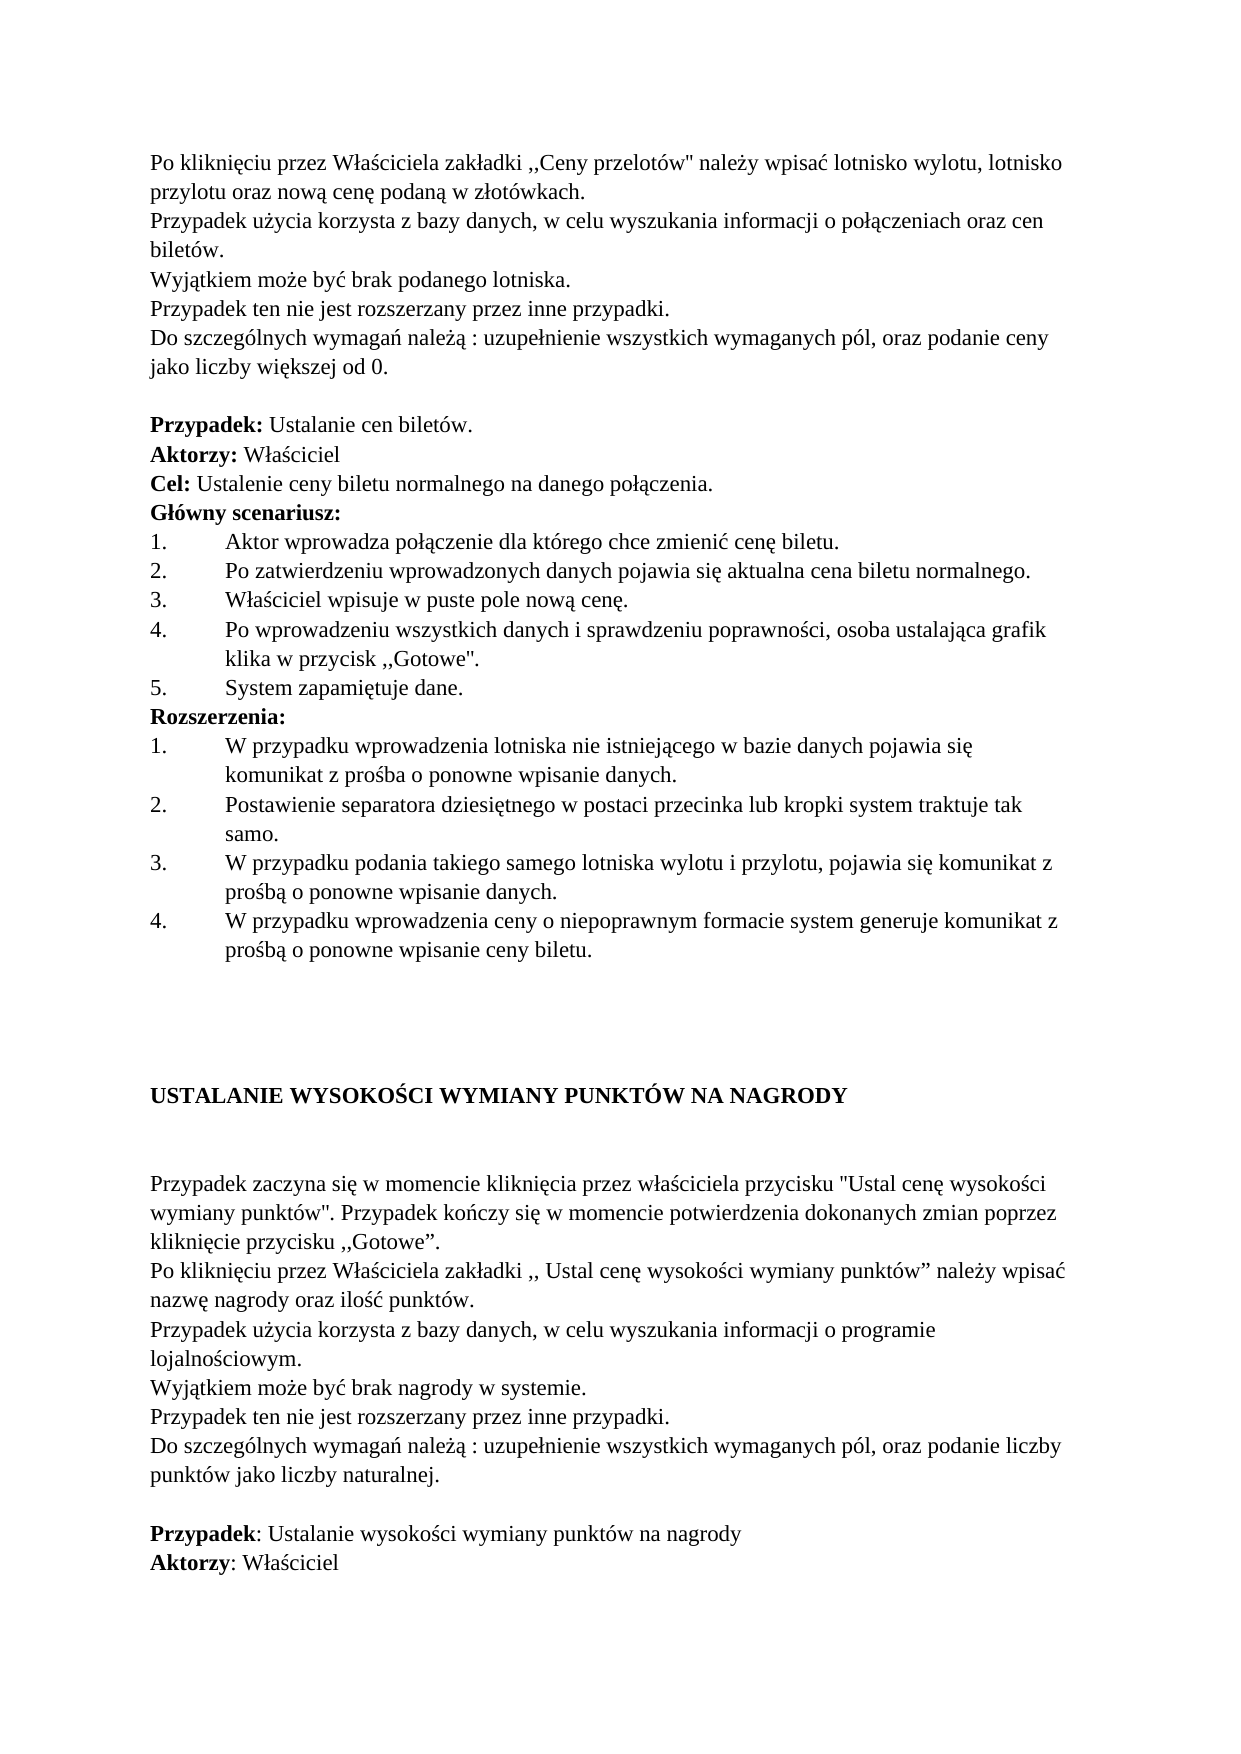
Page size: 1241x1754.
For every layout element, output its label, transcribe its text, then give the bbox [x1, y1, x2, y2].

text Po kliknięciu przez Właściciela zakładki ,, Ustal cenę wysokości wymiany punktów” należy wpisać nazwę nagrody oraz ilość punktów. [150, 1258, 1091, 1313]
text Przypadek użycia korzysta z bazy danych, w celu wyszukania informacji o połączeniach oraz cen biletów. [150, 208, 1091, 263]
text 1. Aktor wprowadza połączenie dla którego chce zmienić cenę biletu. [150, 529, 1091, 554]
text 3. W przypadku podania takiego samego lotniska wylotu i przylotu, pojawia się komunikat z prośbą o ponowne wpisanie danych. [150, 850, 1091, 904]
text Aktorzy: Właściciel [150, 442, 1091, 467]
text Po kliknięciu przez Właściciela zakładki ,,Ceny przelotów'' należy wpisać lotnisko wylotu, lotnisko przylotu oraz nową cenę podaną w złotówkach. [150, 150, 1091, 204]
text 4. Po wprowadzeniu wszystkich danych i sprawdzeniu poprawności, osoba ustalająca grafik klika w przycisk ,,Gotowe''. [150, 617, 1091, 671]
text Przypadek ten nie jest rozszerzany przez inne przypadki. [150, 296, 1091, 321]
text Aktorzy: Właściciel [150, 1550, 1091, 1575]
text Wyjątkiem może być brak nagrody w systemie. [150, 1375, 1091, 1400]
text Przypadek ten nie jest rozszerzany przez inne przypadki. [150, 1404, 1091, 1429]
text 3. Właściciel wpisuje w puste pole nową cenę. [150, 587, 1091, 613]
text Przypadek: Ustalanie cen biletów. [150, 412, 1091, 438]
text Cel: Ustalenie ceny biletu normalnego na danego połączenia. [150, 471, 1091, 496]
text 2. Po zatwierdzeniu wprowadzonych danych pojawia się aktualna cena biletu normalnego. [150, 558, 1091, 584]
text 4. W przypadku wprowadzenia ceny o niepoprawnym formacie system generuje komunikat z prośbą o ponowne wpisanie ceny biletu. [150, 908, 1091, 963]
text Przypadek zaczyna się w momencie kliknięcia przez właściciela przycisku ''Ustal cenę wysokości wymiany punktów''. Przypadek kończy się w momencie potwierdzenia dokonanych zmian poprzez kliknięcie przycisku ,,Gotowe”. [150, 1171, 1091, 1254]
text 1. W przypadku wprowadzenia lotniska nie istniejącego w bazie danych pojawia się komunikat z prośba o ponowne wpisanie danych. [150, 733, 1091, 788]
text Do szczególnych wymagań należą : uzupełnienie wszystkich wymaganych pól, oraz podanie ceny jako liczby większej od 0. [150, 325, 1091, 379]
text Wyjątkiem może być brak podanego lotniska. [150, 267, 1091, 292]
text Rozszerzenia: [150, 704, 1091, 729]
text Przypadek: Ustalanie wysokości wymiany punktów na nagrody [150, 1521, 1091, 1546]
text 5. System zapamiętuje dane. [150, 675, 1091, 700]
text Przypadek użycia korzysta z bazy danych, w celu wyszukania informacji o programie lojalnościowym. [150, 1317, 1091, 1371]
text Główny scenariusz: [150, 500, 1091, 525]
text USTALANIE WYSOKOŚCI WYMIANY PUNKTÓW NA NAGRODY [150, 1083, 1091, 1109]
text Do szczególnych wymagań należą : uzupełnienie wszystkich wymaganych pól, oraz podanie liczby punktów jako liczby naturalnej. [150, 1433, 1091, 1488]
text 2. Postawienie separatora dziesiętnego w postaci przecinka lub kropki system traktuje tak samo. [150, 792, 1091, 846]
